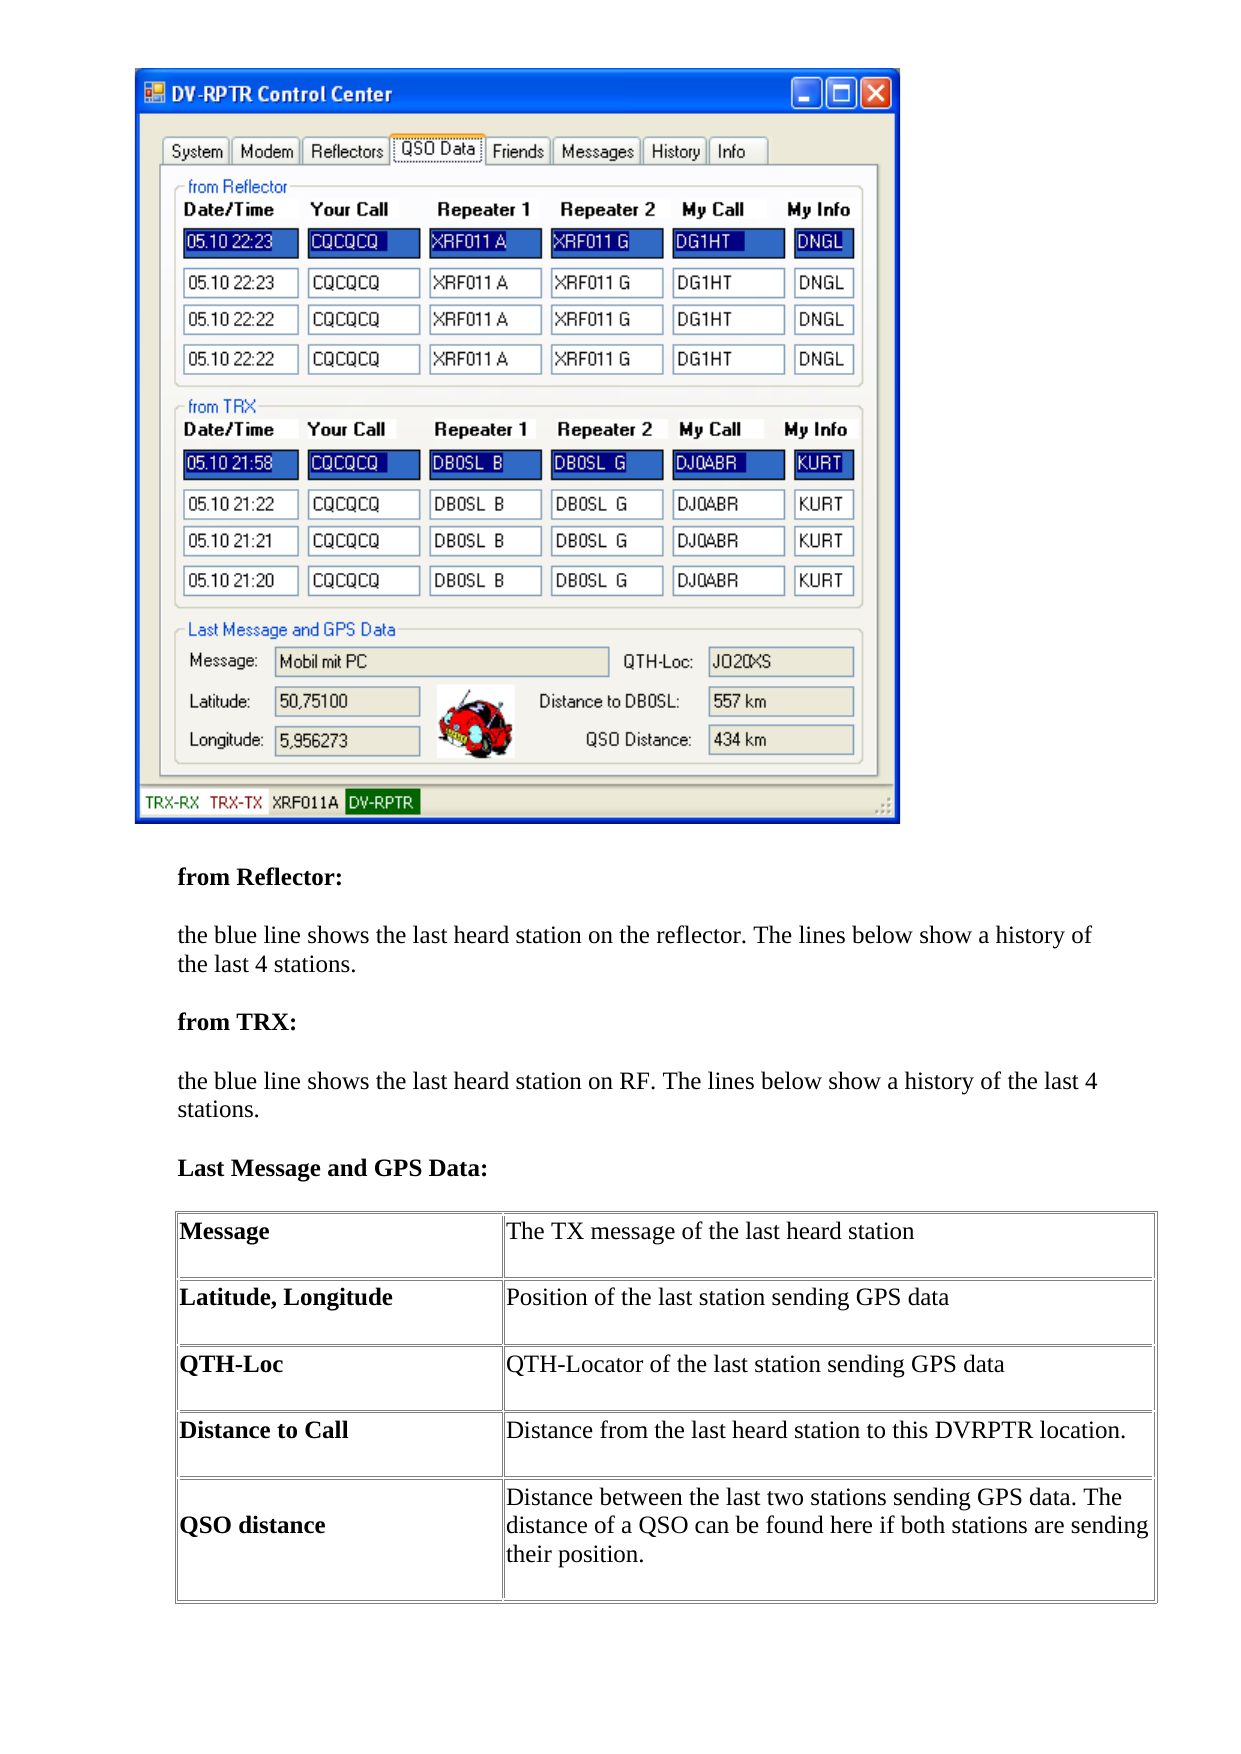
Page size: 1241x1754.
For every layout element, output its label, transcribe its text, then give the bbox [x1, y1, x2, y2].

table_cell QTH-Locator of the last station sending GPS data [503, 1344, 1156, 1410]
text Last Message and GPS Data: [177, 1153, 1122, 1181]
table_header The TX message of the last heard station [503, 1214, 1154, 1277]
text the blue line shows the last heard station on the reflector. The lines below show a history of the last 4 stations. [177, 921, 1122, 978]
table_cell Latitude, Longitude [176, 1277, 503, 1344]
table_cell QTH-Loc [176, 1344, 503, 1410]
table_cell Distance from the last heard station to this DVRPTR location. [503, 1410, 1156, 1476]
table_cell QSO distance [176, 1476, 503, 1600]
table_cell Position of the last station sending GPS data [503, 1277, 1156, 1344]
picture [134, 68, 901, 824]
text from TRX: [177, 1007, 1122, 1036]
table_header Message [176, 1212, 503, 1277]
table_cell Distance between the last two stations sending GPS data. The distance of a QSO can be found here if both stations are sending their position. [503, 1476, 1156, 1600]
text from Reflector: [177, 862, 1122, 891]
text the blue line shows the last heard station on RF. The lines below show a history of the last 4 stations. [177, 1066, 1122, 1123]
table_cell Distance to Call [176, 1410, 503, 1476]
